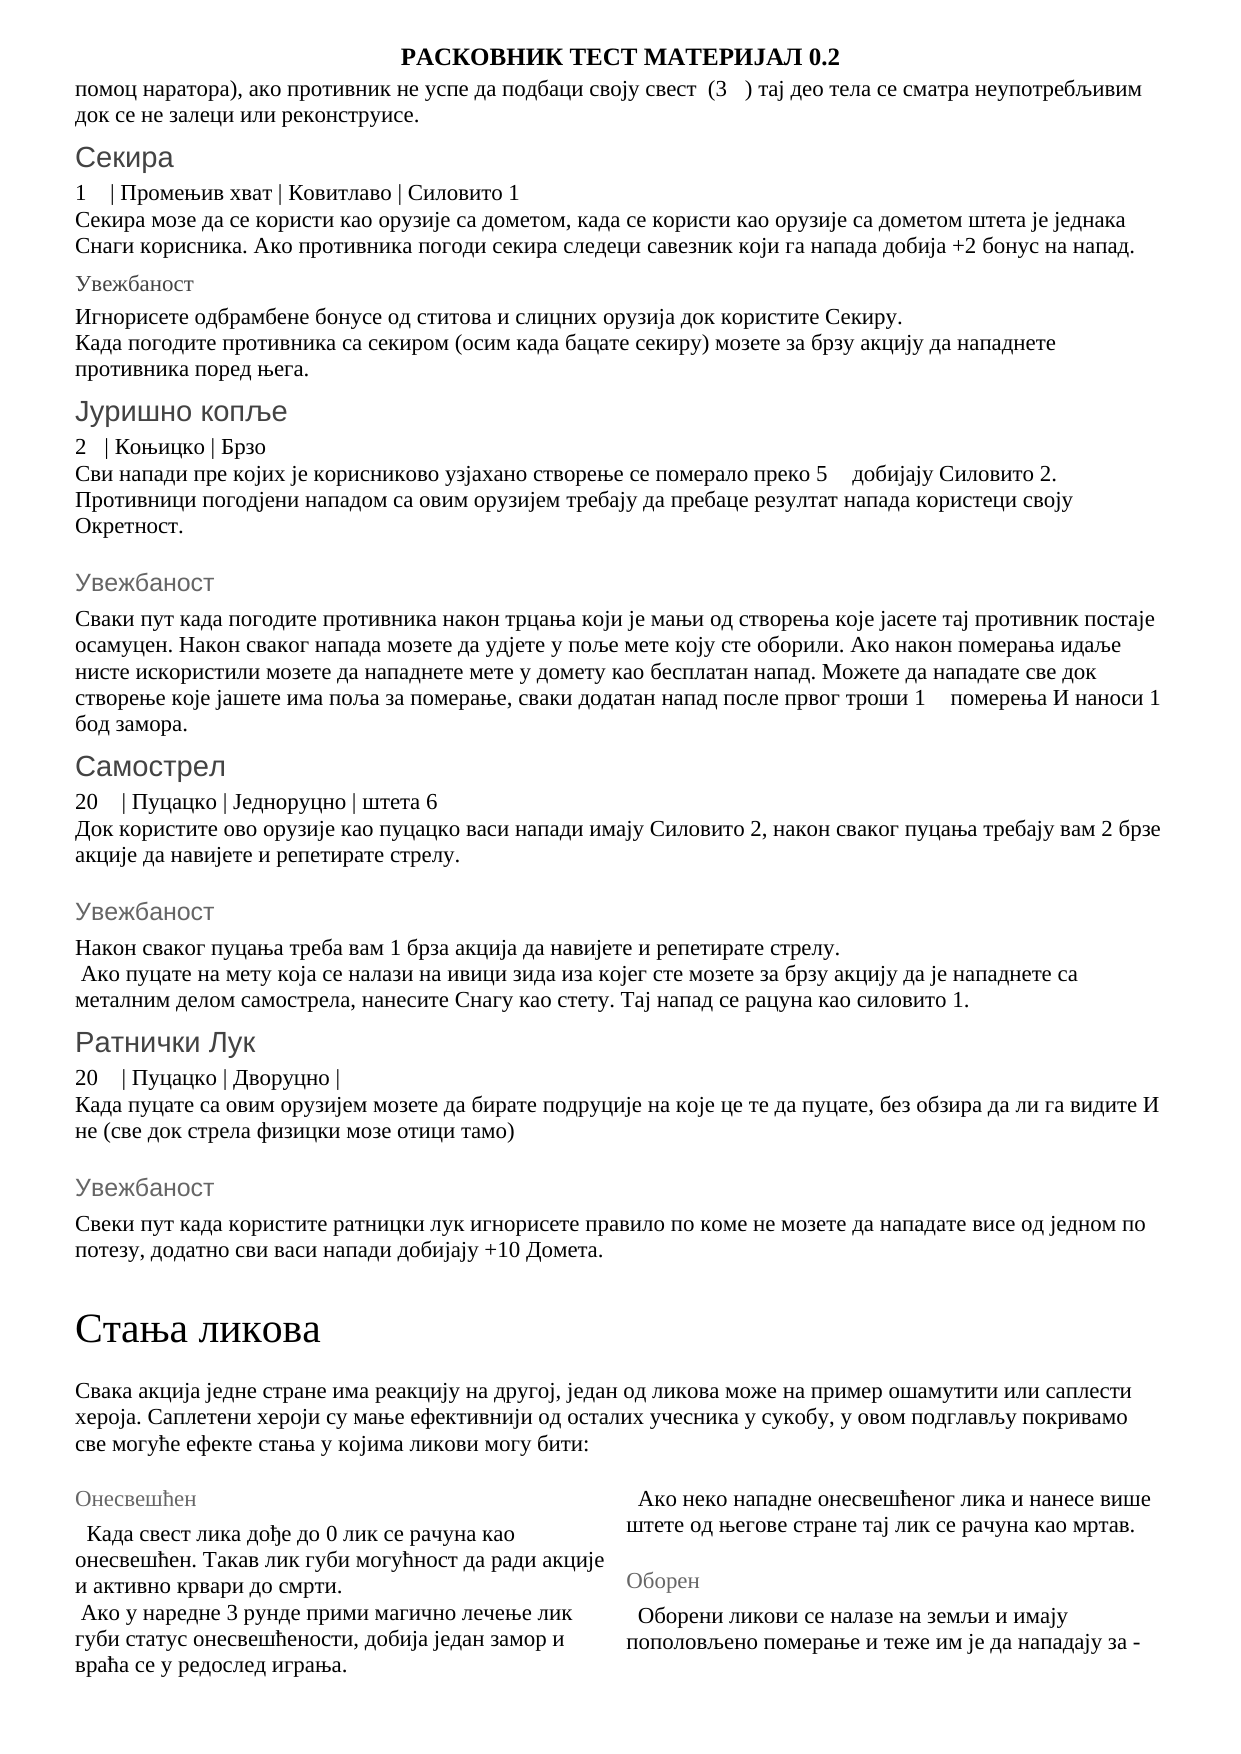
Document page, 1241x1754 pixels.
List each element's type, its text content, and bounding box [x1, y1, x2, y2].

text Сви напади пре којих је корисниково узјахано створење се померало преко 5💥 добијају Силовито 2. Противници погодјени нападом са овим орузијем требају да пребаце резултат напада користеци своју Окретност. [75, 460, 1166, 539]
text Ако у наредне 3 рунде прими магично лечење лик губи статус онесвешћености, добија један замор и враћа се у редослед играња. [75, 1599, 614, 1678]
text помоц наратора), ако противник не успе да подбаци своју свест (3🎲) тај део тела се сматра неупотребљивим док се не залеци или реконструисе. [75, 75, 1166, 128]
subtitle Самострел [75, 749, 1166, 782]
text Након сваког пуцања треба вам 1 брза акција да навијете и репетирате стрелу. [75, 934, 1166, 960]
subtitle Ратнички Лук [75, 1025, 1166, 1058]
subtitle Стања ликова [75, 1304, 1166, 1352]
text 2💥| Коњицко | Брзо [75, 433, 1166, 460]
subtitle Увежбаност [75, 1172, 1166, 1201]
text Секира мозе да се користи као орузије са дометом, када се користи као орузије са дометом штета је једнака Снаги корисника. Ако противника погоди секира следеци савезник који га напада добија +2 бонус на напад. [75, 206, 1166, 258]
subtitle Оборен [626, 1567, 1166, 1593]
text Ако неко нападне онесвешћеног лика и нанесе више штете од његове стране тај лик се рачуна као мртав. [626, 1485, 1166, 1538]
subtitle Увежбаност [75, 568, 1166, 597]
subtitle Онесвешћен [75, 1485, 614, 1511]
text Када погодите противника са секиром (осим када бацате секиру) мозете за брзу акцију да нападнете противника поред њега. [75, 329, 1166, 382]
subtitle Јуришно копље [75, 394, 1166, 427]
text Игнорисете одбрамбене бонусе од ститова и слицних орузија док користите Секиру. [75, 303, 1166, 329]
text Свеки пут када користите ратницки лук игнорисете правило по коме не мозете да нападате висе од једном по потезу, додатно сви васи напади добијају +10 Домета. [75, 1209, 1166, 1262]
text 20💥 | Пуцацко | Дворуцно | [75, 1064, 1166, 1091]
text Када пуцате са овим орузијем мозете да бирате подруције на које це те да пуцате, без обзира да ли га видите И не (све док стрела физицки мозе отици тамо) [75, 1091, 1166, 1143]
text 20💥 | Пуцацко | Једноруцно | штета 6 [75, 788, 1166, 815]
text Сваки пут када погодите противника након трцања који је мањи од створења које јасете тај противник постаје осамуцен. Након сваког напада мозете да удјете у поље мете коју сте оборили. Ако након померања идаље нисте искористили мозете да нападнете мете у домету као бесплатан напад. Можете да нападате све док створење које јашете има поља за померање, сваки додатан напад после првог троши 1💥 померења И наноси 1 бод замора. [75, 605, 1166, 737]
text Свака акција једне стране има реакцију на другој, један од ликова може на пример ошамутити или саплести хероја. Саплетени хероји су мање ефективнији од осталих учесника у сукобу, у овом подглављу покривамо све могуће ефекте стања у којима ликови могу бити: [75, 1377, 1166, 1456]
subtitle Секира [75, 140, 1166, 173]
text 1💥 | Промењив хват | Ковитлаво | Силовито 1 [75, 179, 1166, 206]
text Док користите ово орузије као пуцацко васи напади имају Силовито 2, након сваког пуцања требају вам 2 брзе акције да навијете и репетирате стрелу. [75, 815, 1166, 867]
text Оборени ликови се налазе на земљи и имају пополовљено померање и теже им је да нападају за [626, 1602, 1166, 1654]
subtitle Увежбаност [75, 897, 1166, 925]
subtitle Увежбаност [75, 270, 1166, 297]
text Када свест лика дође до 0 лик се рачуна као онесвешћен. Такав лик губи могућност да ради акције и активно крвари до смрти. [75, 1520, 614, 1599]
text Ако пуцате на мету која се налази на ивици зида иза којег сте мозете за брзу акцију да је нападнете са металним делом самострела, нанесите Снагу као стету. Тај напад се рацуна као силовито 1. [75, 960, 1166, 1013]
